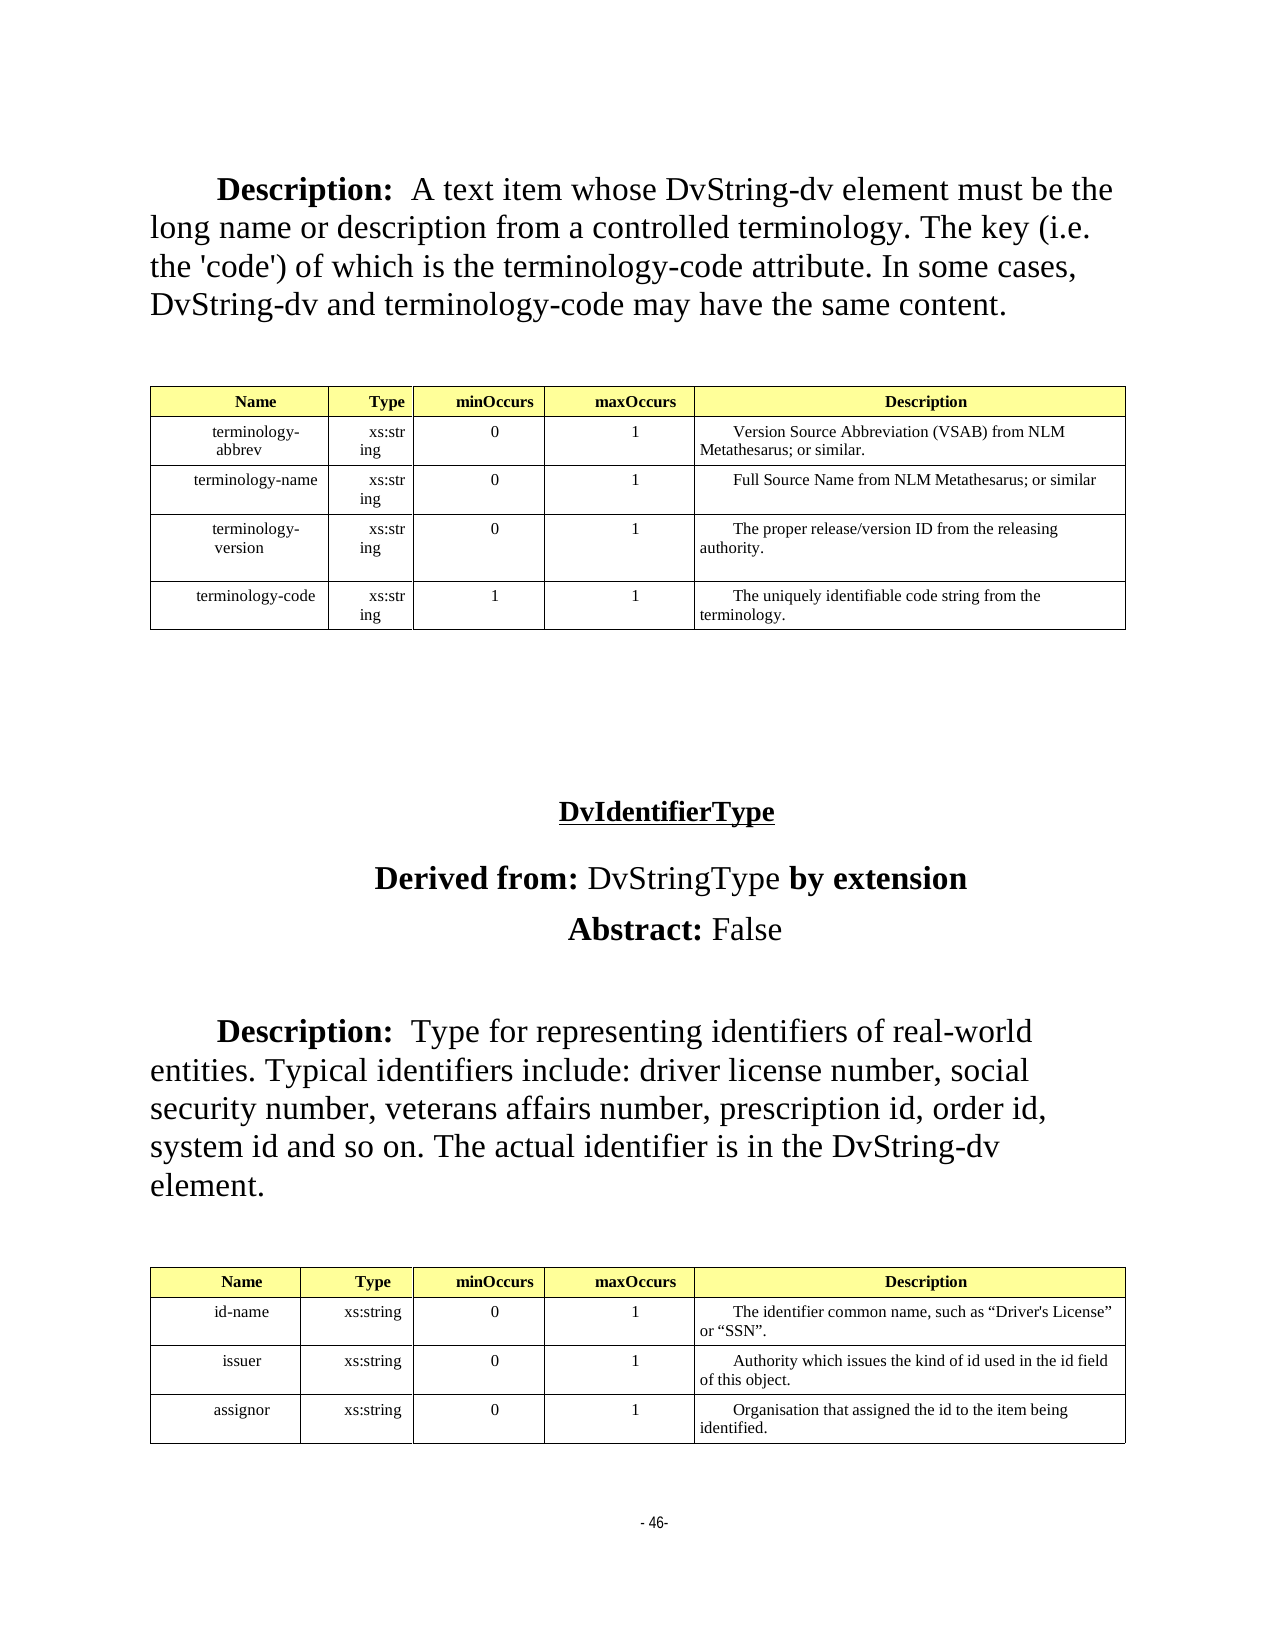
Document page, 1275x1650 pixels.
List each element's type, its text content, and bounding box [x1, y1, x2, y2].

table_cell Full Source Name from NLM Metathesarus; or similar [695, 466, 1125, 514]
table_cell 1 [545, 1395, 694, 1443]
table_cell terminology-code [151, 582, 328, 629]
table_cell 0 [414, 417, 544, 465]
table_cell 1 [545, 1346, 694, 1394]
text Description: Type for representing identifiers of real-world entities. Typical identifiers include: driver license number, social security number, veterans affairs number, prescription id, order id, system id and so on. The actual identifier is in the DvString-dv element. [150, 1011, 1125, 1203]
table_cell terminology-version [151, 515, 328, 581]
table_cell terminology-name [151, 466, 328, 514]
table_header Type [329, 387, 412, 416]
table_cell 1 [545, 515, 694, 581]
table_cell xs:string [329, 466, 412, 514]
table_cell 0 [414, 515, 544, 581]
table_cell xs:string [301, 1395, 412, 1443]
table_cell xs:string [301, 1298, 412, 1345]
table_cell The proper release/version ID from the releasing authority. [695, 515, 1125, 581]
table_cell xs:string [329, 515, 412, 581]
table_cell 0 [414, 1346, 544, 1394]
table_cell terminology-abbrev [151, 417, 328, 465]
table_cell xs:string [301, 1346, 412, 1394]
table_header maxOccurs [545, 1268, 694, 1297]
table_header minOccurs [414, 1268, 544, 1297]
table_cell xs:string [329, 417, 412, 465]
table_header Type [301, 1268, 412, 1297]
table_cell 1 [545, 417, 694, 465]
table_cell The identifier common name, such as “Driver's License” or “SSN”. [695, 1298, 1125, 1345]
table_cell id-name [151, 1298, 300, 1345]
table_cell 1 [545, 466, 694, 514]
text DvIdentifierType [150, 795, 1125, 828]
table_cell The uniquely identifiable code string from the terminology. [695, 582, 1125, 629]
table_header Name [151, 387, 328, 416]
table_header Description [695, 387, 1125, 416]
table_header Description [695, 1268, 1125, 1297]
table_cell Organisation that assigned the id to the item being identified. [695, 1395, 1125, 1443]
table_header minOccurs [414, 387, 544, 416]
table_cell 1 [545, 1298, 694, 1345]
table_cell 1 [545, 582, 694, 629]
table_cell Authority which issues the kind of id used in the id field of this object. [695, 1346, 1125, 1394]
table_header Name [151, 1268, 300, 1297]
table_cell 0 [414, 1395, 544, 1443]
text Description: A text item whose DvString-dv element must be the long name or description from a controlled terminology. The key (i.e. the 'code') of which is the terminology-code attribute. In some cases, DvString-dv and terminology-code may have the same content. [150, 169, 1125, 323]
table_cell 0 [414, 466, 544, 514]
table_cell assignor [151, 1395, 300, 1443]
table_header maxOccurs [545, 387, 694, 416]
text Abstract: False [150, 909, 1125, 948]
table_cell 0 [414, 1298, 544, 1345]
table_cell Version Source Abbreviation (VSAB) from NLM Metathesarus; or similar. [695, 417, 1125, 465]
text Derived from: DvStringType by extension [150, 858, 1125, 897]
table_cell issuer [151, 1346, 300, 1394]
table_cell xs:string [329, 582, 412, 629]
table_cell 1 [414, 582, 544, 629]
